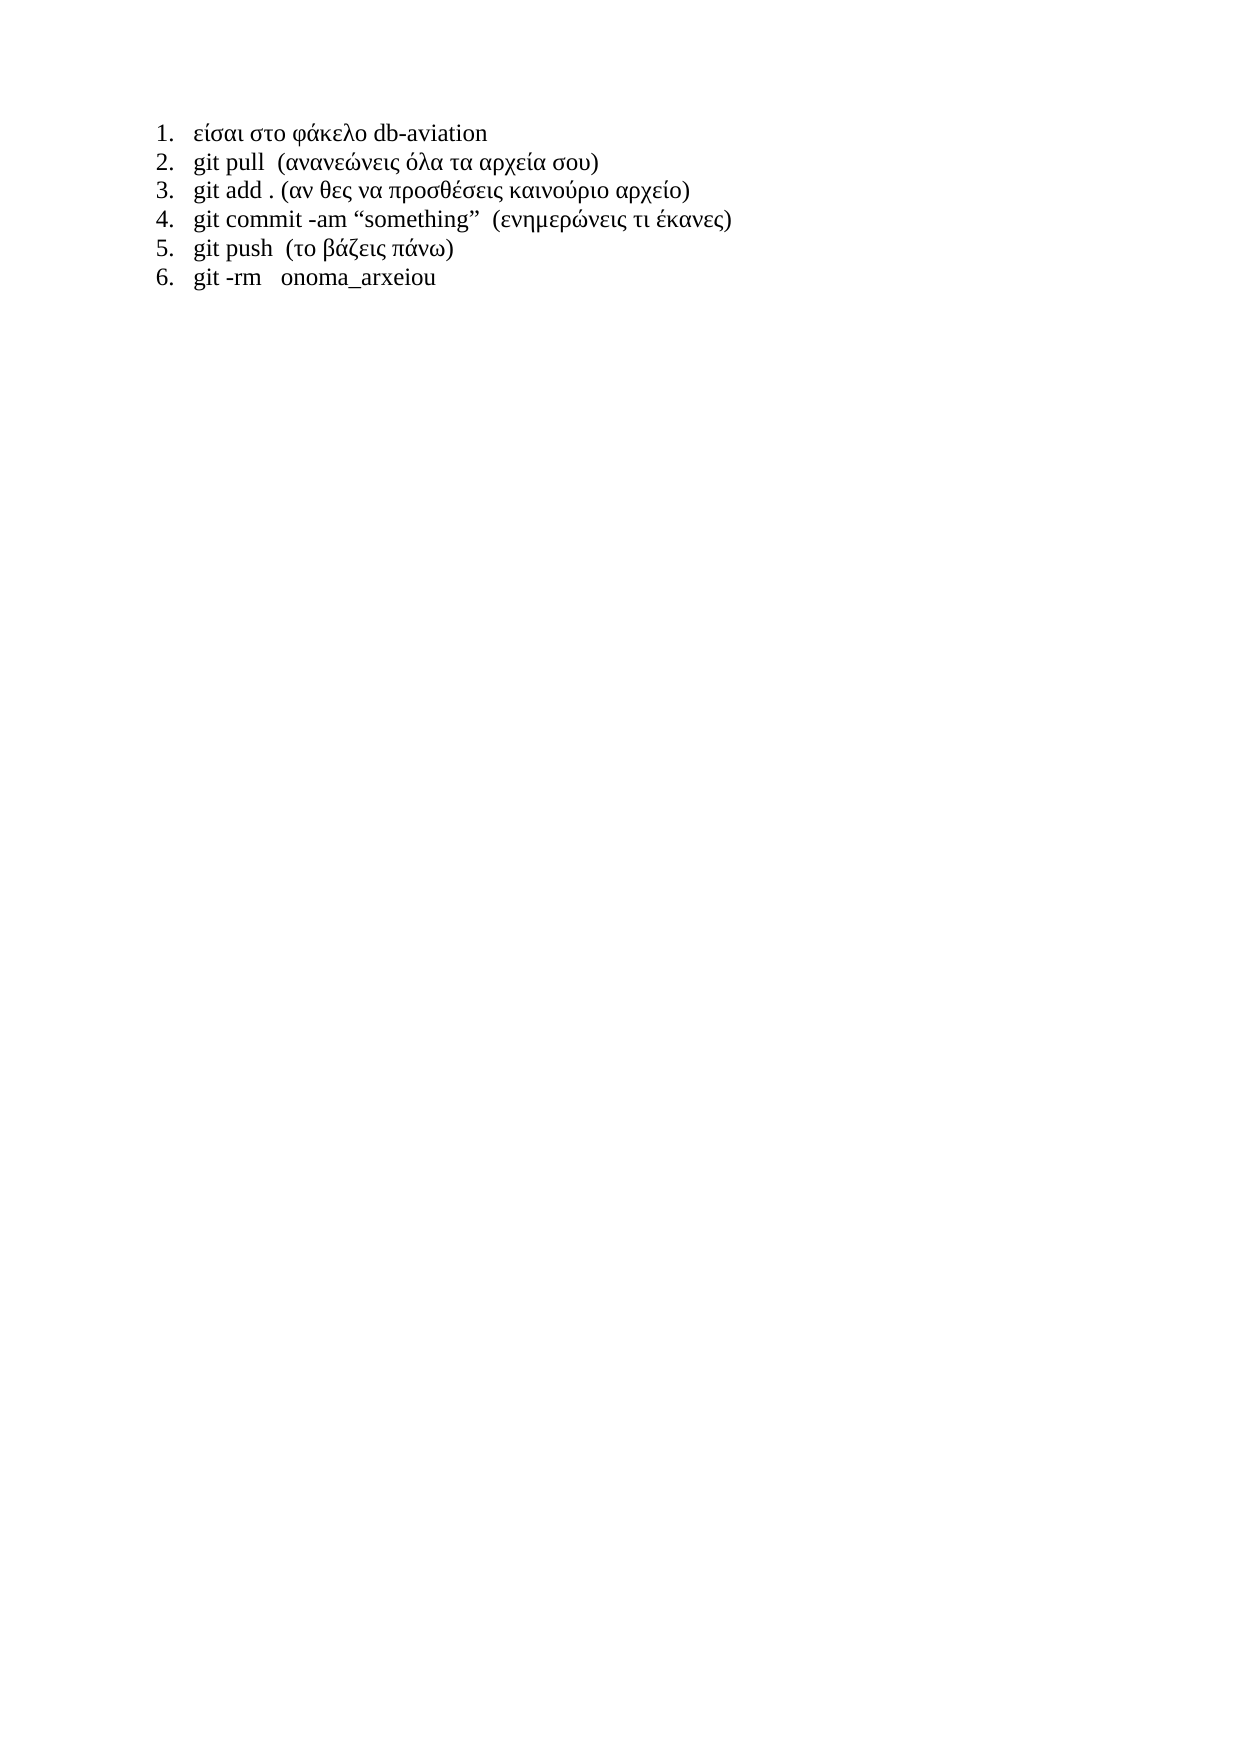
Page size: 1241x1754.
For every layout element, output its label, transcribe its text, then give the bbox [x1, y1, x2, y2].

list git pull (ανανεώνεις όλα τα αρχεία σου) [156, 147, 1122, 176]
list git push (το βάζεις πάνω) [156, 233, 1122, 262]
list είσαι στο φάκελο db-aviation [156, 118, 1122, 147]
list git add . (αν θες να προσθέσεις καινούριο αρχείο) [156, 176, 1122, 204]
list git -rm onoma_arxeiou [156, 262, 1122, 291]
list git commit -am “something” (ενημερώνεις τι έκανες) [156, 204, 1122, 233]
